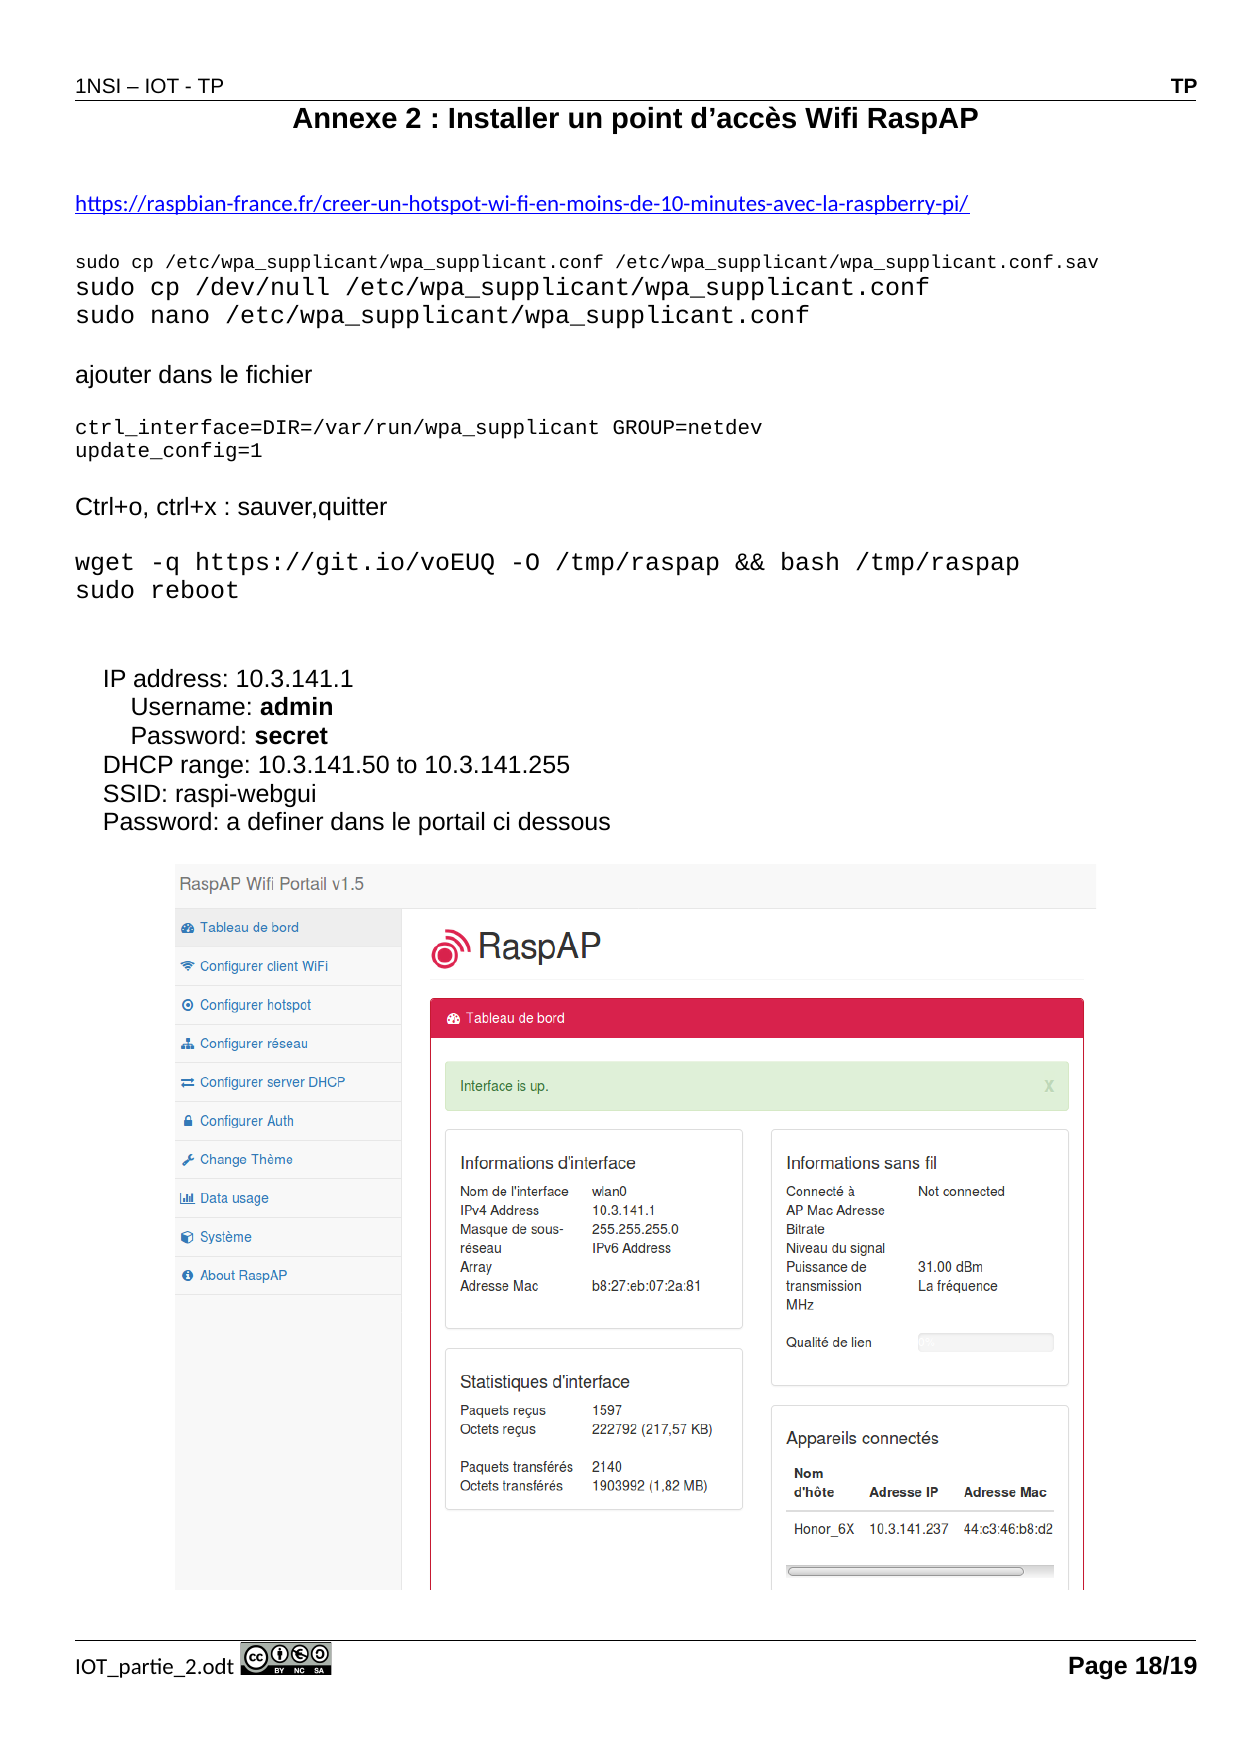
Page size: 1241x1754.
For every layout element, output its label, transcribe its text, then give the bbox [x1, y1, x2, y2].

picture [240, 1642, 332, 1675]
text wget -q https://git.io/voEUQ -O /tmp/raspap && bash /tmp/raspap [75, 549, 1196, 578]
text Password: secret [75, 721, 1196, 750]
text ajouter dans le fichier [75, 359, 1196, 388]
text Username: admin [75, 692, 1196, 721]
text IP address: 10.3.141.1 [75, 663, 1196, 692]
text ctrl_interface=DIR=/var/run/wpa_supplicant GROUP=netdev [75, 417, 1196, 440]
text Ctrl+o, ctrl+x : sauver,quitter [75, 492, 1196, 521]
text sudo cp /etc/wpa_supplicant/wpa_supplicant.conf /etc/wpa_supplicant/wpa_supplicant.conf.sav [75, 253, 1196, 274]
text sudo reboot [75, 578, 1196, 606]
text update_config=1 [75, 440, 1196, 464]
text SSID: raspi-webgui [75, 778, 1196, 807]
text https://raspbian-france.fr/creer-un-hotspot-wi-fi-en-moins-de-10-minutes-avec-la-raspberry-pi/ [75, 189, 1196, 217]
text Password: a definer dans le portail ci dessous [75, 807, 1196, 836]
text DHCP range: 10.3.141.50 to 10.3.141.255 [75, 750, 1196, 778]
text sudo cp /dev/null /etc/wpa_supplicant/wpa_supplicant.conf [75, 274, 1196, 303]
text Annexe 2 : Installer un point d’accès Wifi RaspAP [75, 101, 1196, 134]
picture [175, 864, 1097, 1590]
text sudo nano /etc/wpa_supplicant/wpa_supplicant.conf [75, 303, 1196, 331]
